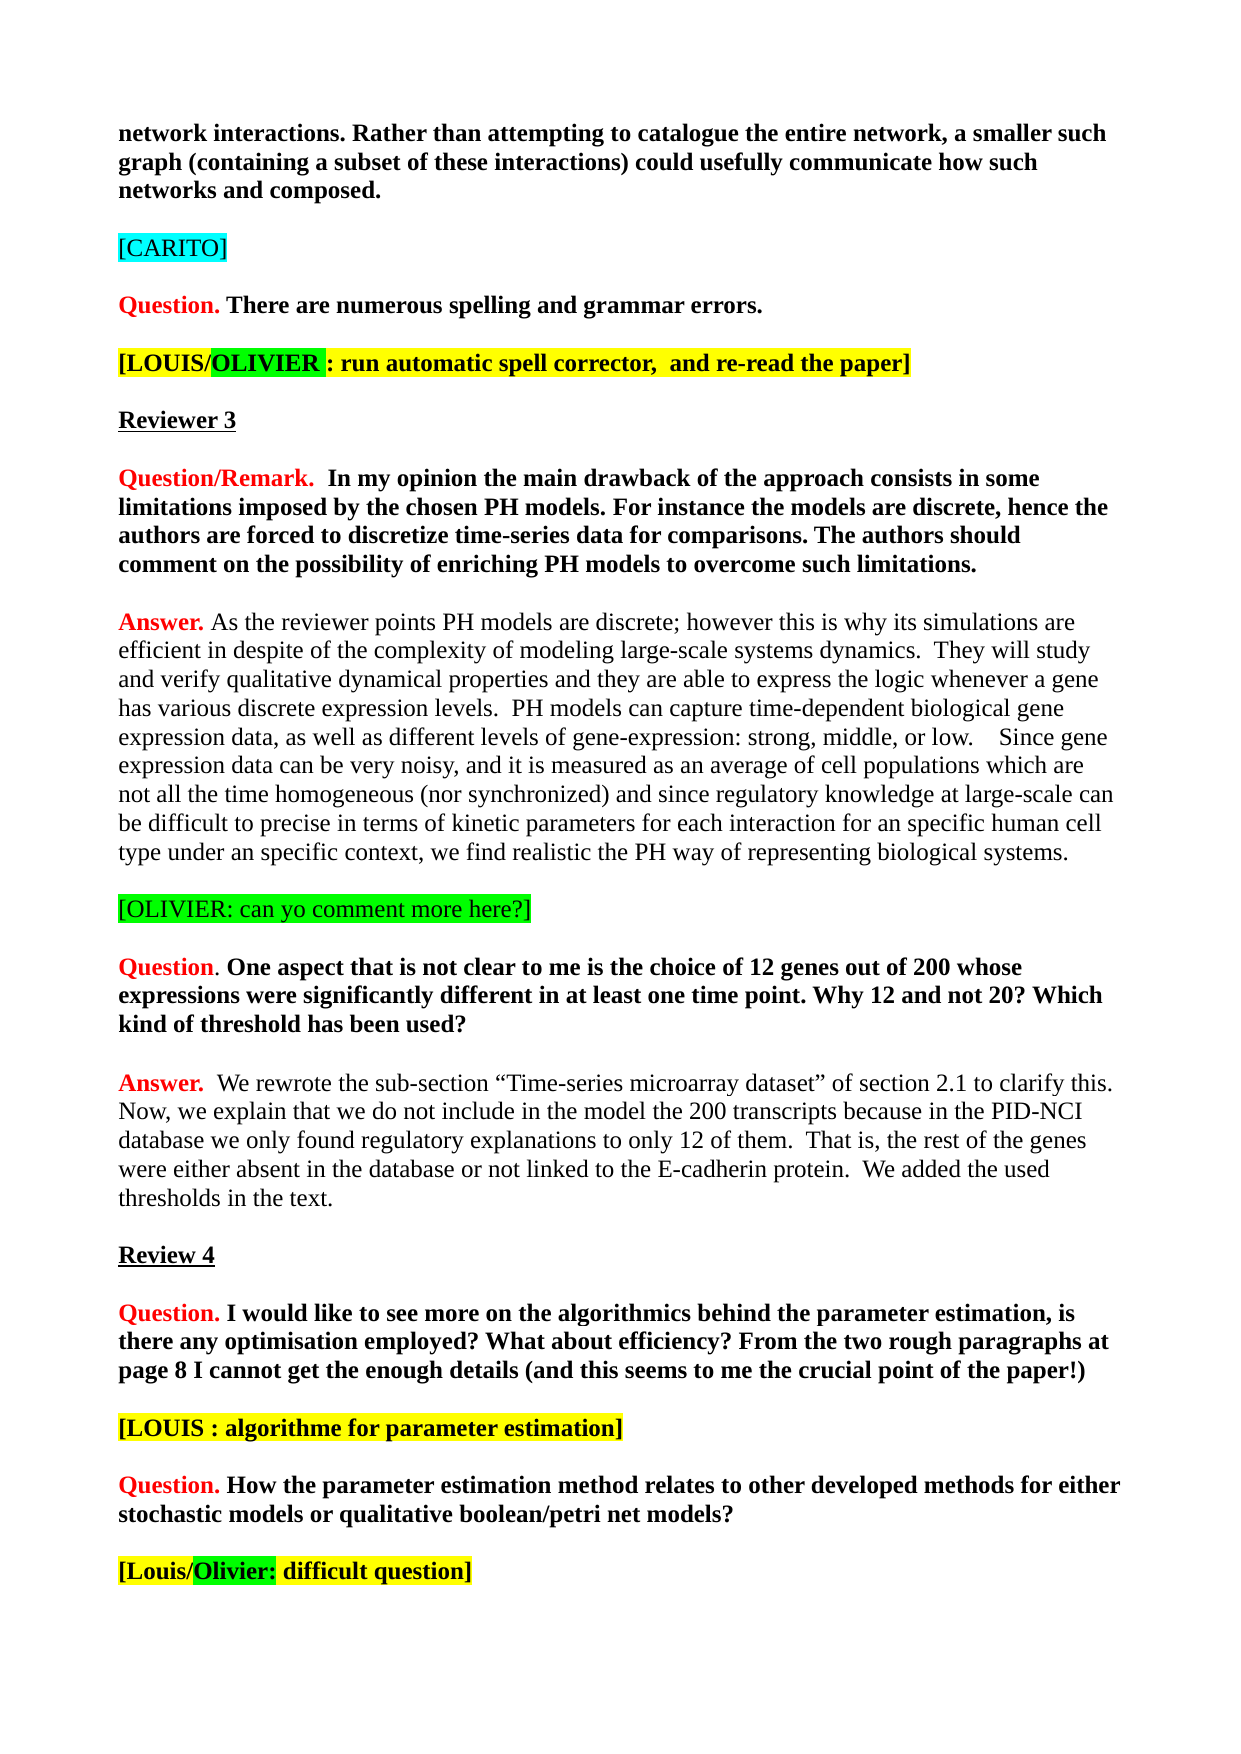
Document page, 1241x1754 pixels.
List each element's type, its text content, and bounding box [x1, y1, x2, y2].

text Question. How the parameter estimation method relates to other developed methods for either stochastic models or qualitative boolean/petri net models? [118, 1470, 1122, 1528]
text Answer. We rewrote the sub-section “Time-series microarray dataset” of section 2.1 to clarify this. Now, we explain that we do not include in the model the 200 transcripts because in the PID-NCI database we only found regulatory explanations to only 12 of them. That is, the rest of the genes were either absent in the database or not linked to the E-cadherin protein. We added the used thresholds in the text. [118, 1068, 1122, 1211]
text [OLIVIER: can yo comment more here?] [118, 894, 1122, 923]
text Reviewer 3 [118, 406, 1122, 434]
text Question. There are numerous spelling and grammar errors. [118, 291, 1122, 319]
text Question/Remark. In my opinion the main drawback of the approach consists in some limitations imposed by the chosen PH models. For instance the models are discrete, hence the authors are forced to discretize time-series data for comparisons. The authors should comment on the possibility of enriching PH models to overcome such limitations. [118, 463, 1122, 578]
text Review 4 [118, 1240, 1122, 1269]
text Question. One aspect that is not clear to me is the choice of 12 genes out of 200 whose expressions were significantly different in at least one time point. Why 12 and not 20? Which kind of threshold has been used? [118, 952, 1122, 1038]
text [CARITO] [118, 233, 1122, 262]
text [LOUIS : algorithme for parameter estimation] [118, 1413, 1122, 1441]
text Question. I would like to see more on the algorithmics behind the parameter estimation, is there any optimisation employed? What about efficiency? From the two rough paragraphs at page 8 I cannot get the enough details (and this seems to me the crucial point of the paper!) [118, 1298, 1122, 1384]
text Answer. As the reviewer points PH models are discrete; however this is why its simulations are efficient in despite of the complexity of modeling large-scale systems dynamics. They will study and verify qualitative dynamical properties and they are able to express the logic whenever a gene has various discrete expression levels. PH models can capture time-dependent biological gene expression data, as well as different levels of gene-expression: strong, middle, or low. Since gene expression data can be very noisy, and it is measured as an average of cell populations which are not all the time homogeneous (nor synchronized) and since regulatory knowledge at large-scale can be difficult to precise in terms of kinetic parameters for each interaction for an specific human cell type under an specific context, we find realistic the PH way of representing biological systems. [118, 607, 1122, 866]
text [Louis/Olivier: difficult question] [118, 1556, 1122, 1585]
text network interactions. Rather than attempting to catalogue the entire network, a smaller such graph (containing a subset of these interactions) could usefully communicate how such networks and composed. [118, 118, 1122, 204]
text [LOUIS/OLIVIER : run automatic spell corrector, and re-read the paper] [118, 348, 1122, 377]
